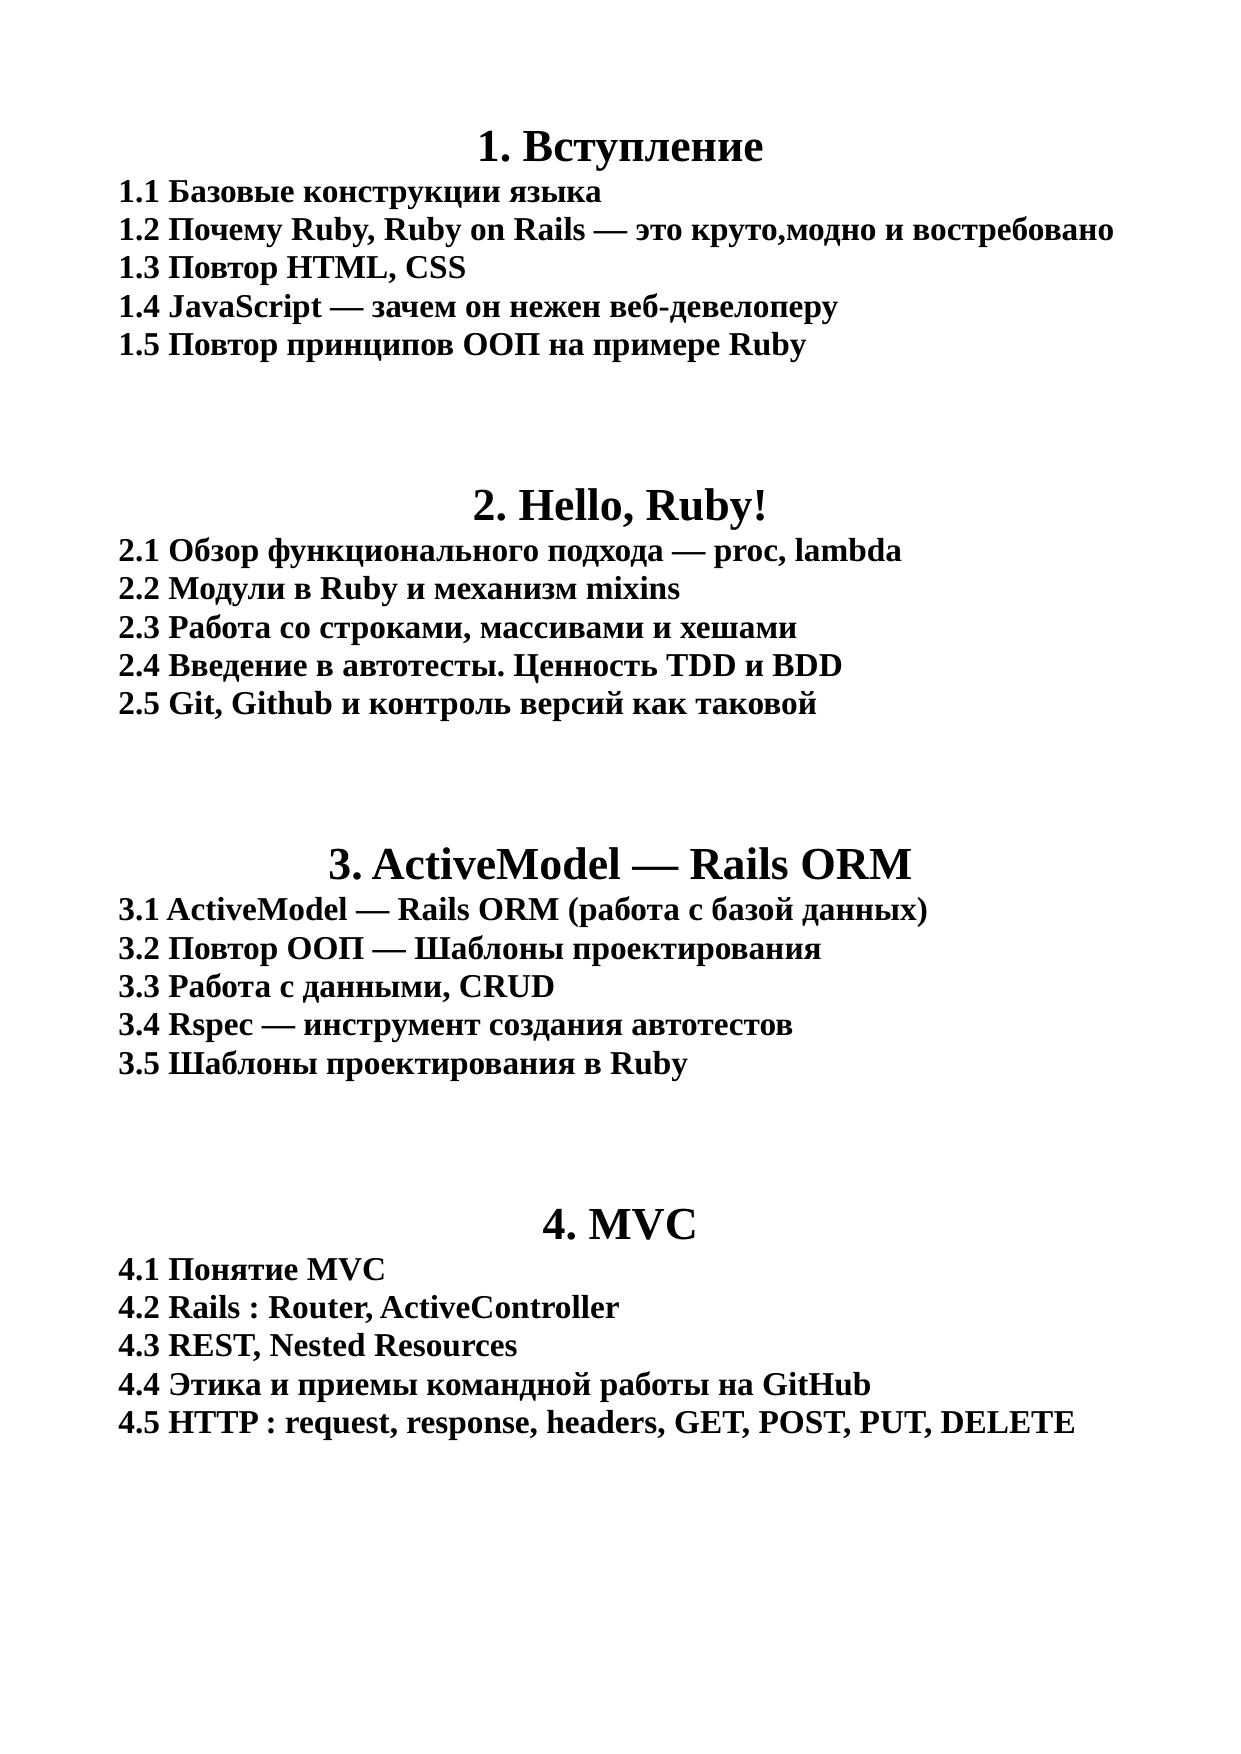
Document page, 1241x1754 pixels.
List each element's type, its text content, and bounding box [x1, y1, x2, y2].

text 3. ActiveModel — Rails ORM [118, 837, 1122, 889]
text 1.5 Повтор принципов ООП на примере Ruby [118, 324, 1122, 362]
text 4.5 HTTP : request, response, headers, GET, POST, PUT, DELETE [118, 1402, 1122, 1441]
text 3.2 Повтор ООП — Шаблоны проектирования [118, 928, 1122, 966]
text 3.5 Шаблоны проектирования в Ruby [118, 1043, 1122, 1081]
text 2.5 Git, Github и контроль версий как таковой [118, 683, 1122, 722]
text 2.2 Модули в Ruby и механизм mixins [118, 568, 1122, 607]
text 3.4 Rspec — инструмент создания автотестов [118, 1004, 1122, 1043]
text 4.3 REST, Nested Resources [118, 1326, 1122, 1364]
text 1.3 Повтор HTML, CSS [118, 247, 1122, 286]
text 1.4 JavaScript — зачем он нежен веб-девелоперу [118, 286, 1122, 324]
text 1.2 Почему Ruby, Ruby on Rails — это круто,модно и востребовано [118, 209, 1122, 247]
text 2.4 Введение в автотесты. Ценность TDD и BDD [118, 645, 1122, 683]
text 3.1 ActiveModel — Rails ORM (работа с базой данных) [118, 889, 1122, 928]
text 3.3 Работа с данными, CRUD [118, 966, 1122, 1004]
text 1.1 Базовые конструкции языка [118, 171, 1122, 209]
text 4. MVC [118, 1196, 1122, 1249]
text 4.2 Rails : Router, ActiveController [118, 1287, 1122, 1326]
text 4.4 Этика и приемы командной работы на GitHub [118, 1364, 1122, 1402]
text 2.3 Работа со строками, массивами и хешами [118, 607, 1122, 645]
text 4.1 Понятие MVC [118, 1249, 1122, 1287]
text 2. Hello, Ruby! [118, 477, 1122, 530]
text 1. Вступление [118, 118, 1122, 171]
text 2.1 Обзор функционального подхода — proc, lambda [118, 530, 1122, 568]
